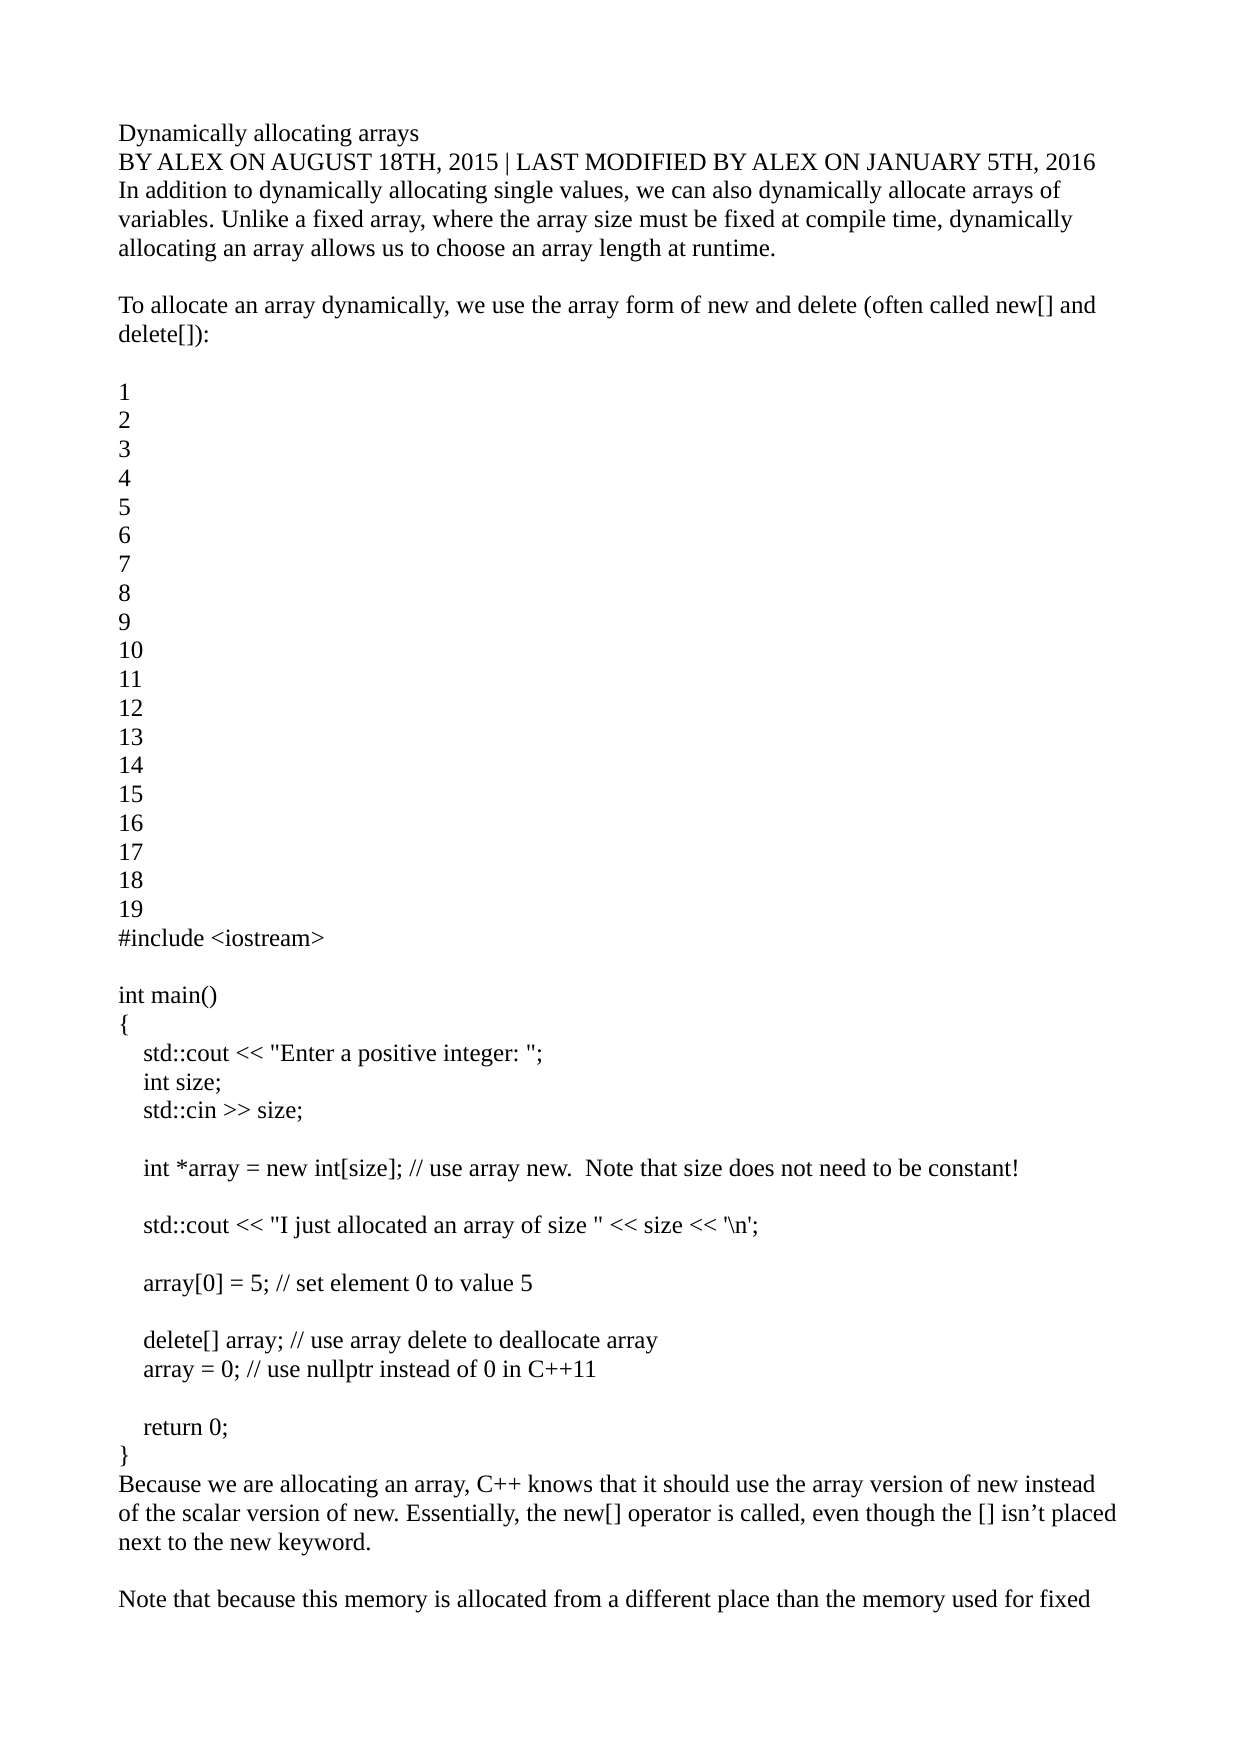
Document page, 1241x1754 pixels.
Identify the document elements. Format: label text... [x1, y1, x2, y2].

text In addition to dynamically allocating single values, we can also dynamically allocate arrays of variables. Unlike a fixed array, where the array size must be fixed at compile time, dynamically allocating an array allows us to choose an array length at runtime. [118, 176, 1122, 262]
text int main() [118, 981, 1122, 1009]
text 17 [118, 837, 1122, 866]
text #include <iostream> [118, 923, 1122, 952]
text 13 [118, 722, 1122, 751]
text std::cin >> size; [118, 1096, 1122, 1124]
text 5 [118, 492, 1122, 521]
text 9 [118, 607, 1122, 636]
text return 0; [118, 1412, 1122, 1441]
text 18 [118, 866, 1122, 894]
text 1 [118, 377, 1122, 406]
text 6 [118, 521, 1122, 549]
text delete[] array; // use array delete to deallocate array [118, 1326, 1122, 1354]
text 10 [118, 636, 1122, 664]
text 11 [118, 664, 1122, 693]
text Because we are allocating an array, C++ knows that it should use the array version of new instead of the scalar version of new. Essentially, the new[] operator is called, even though the [] isn’t placed next to the new keyword. [118, 1469, 1122, 1556]
text 15 [118, 779, 1122, 808]
text { [118, 1009, 1122, 1038]
text int *array = new int[size]; // use array new. Note that size does not need to be constant! [118, 1153, 1122, 1182]
text 8 [118, 578, 1122, 607]
text 16 [118, 808, 1122, 837]
text Note that because this memory is allocated from a different place than the memory used for fixed [118, 1584, 1122, 1613]
text 14 [118, 751, 1122, 779]
text array[0] = 5; // set element 0 to value 5 [118, 1268, 1122, 1297]
text 2 [118, 406, 1122, 434]
text int size; [118, 1067, 1122, 1096]
text 12 [118, 693, 1122, 722]
text std::cout << "I just allocated an array of size " << size << '\n'; [118, 1211, 1122, 1239]
text 4 [118, 463, 1122, 492]
text array = 0; // use nullptr instead of 0 in C++11 [118, 1354, 1122, 1383]
text 7 [118, 549, 1122, 578]
text Dynamically allocating arrays [118, 118, 1122, 147]
text 19 [118, 894, 1122, 923]
text } [118, 1441, 1122, 1469]
text std::cout << "Enter a positive integer: "; [118, 1038, 1122, 1067]
text BY ALEX ON AUGUST 18TH, 2015 | LAST MODIFIED BY ALEX ON JANUARY 5TH, 2016 [118, 147, 1122, 176]
text To allocate an array dynamically, we use the array form of new and delete (often called new[] and delete[]): [118, 291, 1122, 348]
text 3 [118, 434, 1122, 463]
